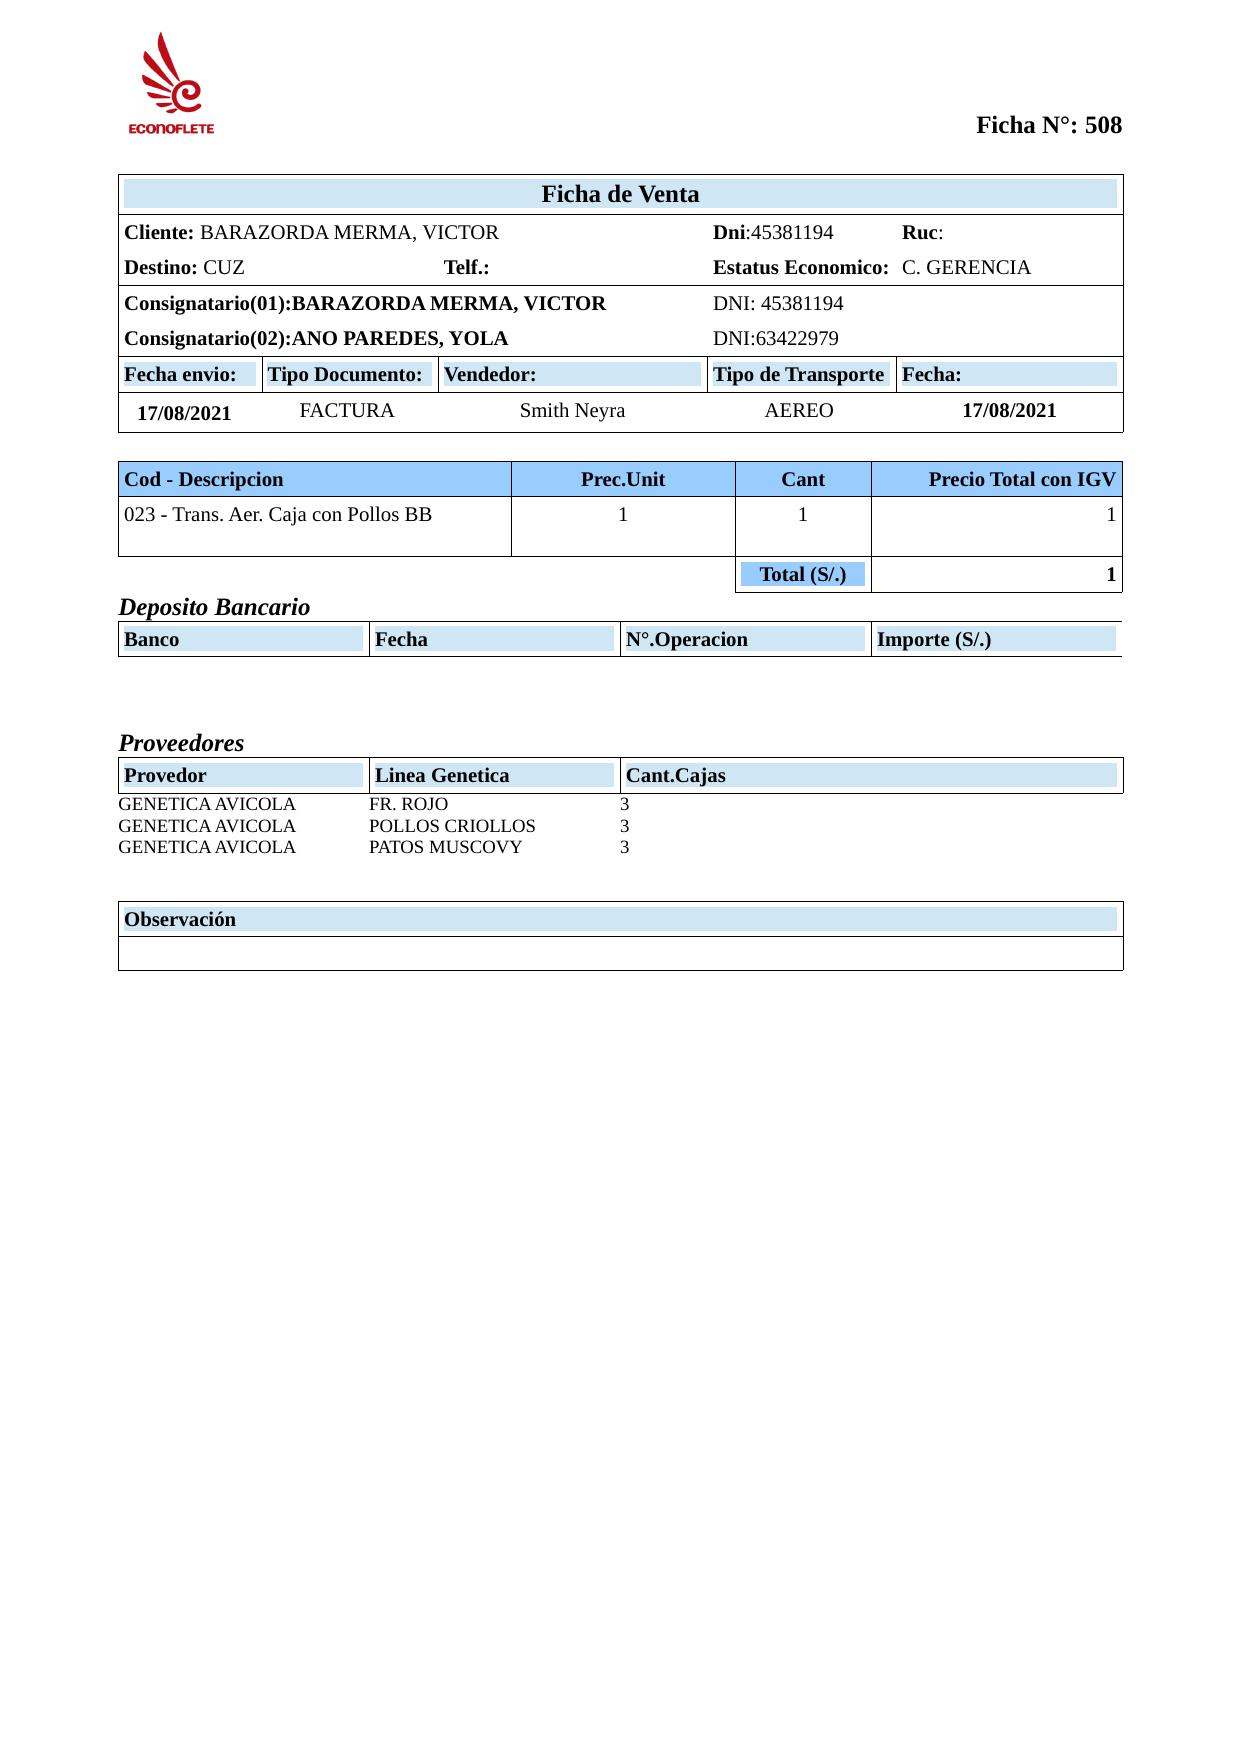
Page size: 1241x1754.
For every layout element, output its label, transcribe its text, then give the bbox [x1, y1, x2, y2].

table_cell [369, 680, 620, 704]
table_header Cant.Cajas [621, 758, 1123, 793]
table_cell GENETICA AVICOLA [118, 836, 369, 858]
table_header Fecha [370, 622, 620, 656]
table_cell GENETICA AVICOLA [118, 815, 369, 836]
table_cell [118, 657, 369, 680]
table_cell Fecha envio: [119, 357, 262, 392]
table_cell [620, 680, 871, 704]
table_cell Total (S/.) [736, 557, 871, 592]
table_cell Dni:45381194 [707, 215, 896, 249]
table_cell DNI: 45381194 [707, 286, 1123, 321]
table_cell 1 [736, 497, 871, 556]
table_cell Consignatario(02):ANO PAREDES, YOLA [119, 321, 707, 356]
table_cell [369, 858, 620, 879]
table_cell [620, 657, 871, 680]
table_cell [620, 705, 871, 728]
table_cell POLLOS CRIOLLOS [369, 815, 620, 836]
table_cell [118, 858, 369, 879]
table_cell 3 [620, 794, 1123, 814]
table_cell [369, 879, 620, 901]
table_cell Tipo de Transporte [708, 357, 896, 392]
table_header Provedor [119, 758, 369, 793]
table_cell 1 [872, 497, 1122, 556]
table_cell 1 [512, 497, 735, 556]
table_cell Fecha: [897, 357, 1123, 392]
table_header N°.Operacion [621, 622, 871, 656]
table_cell Ruc: [896, 215, 1123, 249]
table_cell FACTURA [262, 393, 438, 432]
table_cell Vendedor: [439, 357, 707, 392]
table_header Importe (S/.) [872, 622, 1122, 656]
table_cell AEREO [707, 393, 896, 432]
table_cell Estatus Economico: [707, 249, 896, 285]
table_cell Consignatario(01):BARAZORDA MERMA, VICTOR [119, 286, 707, 321]
table_cell [118, 879, 369, 901]
table_cell Telf.: [438, 249, 707, 285]
text Deposito Bancario [118, 592, 1122, 621]
table_cell [369, 705, 620, 728]
table_cell DNI:63422979 [707, 321, 1123, 356]
table_header Banco [119, 622, 369, 656]
table_header Observación [119, 902, 1123, 936]
table_cell PATOS MUSCOVY [369, 836, 620, 858]
table_cell Destino: CUZ [119, 249, 438, 285]
table_cell GENETICA AVICOLA [118, 794, 369, 814]
table_cell 3 [620, 815, 1123, 836]
table_cell Smith Neyra [438, 393, 707, 432]
table_cell 17/08/2021 [119, 393, 262, 432]
text Proveedores [118, 728, 1122, 757]
table_cell [620, 879, 1123, 901]
table_cell [118, 680, 369, 704]
table_cell [511, 557, 735, 592]
table_cell [369, 657, 620, 680]
table_cell [871, 680, 1122, 704]
table_header Linea Genetica [370, 758, 620, 793]
table_cell 3 [620, 836, 1123, 858]
table_header Ficha de Venta [119, 175, 1123, 214]
table_cell [119, 937, 1123, 969]
table_cell 023 - Trans. Aer. Caja con Pollos BB [119, 497, 511, 556]
table_header Cant [736, 462, 871, 496]
picture [118, 31, 225, 134]
table_cell [871, 657, 1122, 680]
table_header Prec.Unit [512, 462, 735, 496]
table_header Cod - Descripcion [119, 462, 511, 496]
table_cell [620, 858, 1123, 879]
table_cell Tipo Documento: [263, 357, 438, 392]
table_cell 1 [872, 557, 1122, 592]
table_cell FR. ROJO [369, 794, 620, 814]
table_cell [871, 705, 1122, 728]
table_cell [118, 557, 511, 592]
table_cell [118, 705, 369, 728]
table_header Precio Total con IGV [872, 462, 1122, 496]
table_cell C. GERENCIA [896, 249, 1123, 285]
table_cell 17/08/2021 [896, 393, 1123, 432]
table_cell Cliente: BARAZORDA MERMA, VICTOR [119, 215, 707, 249]
